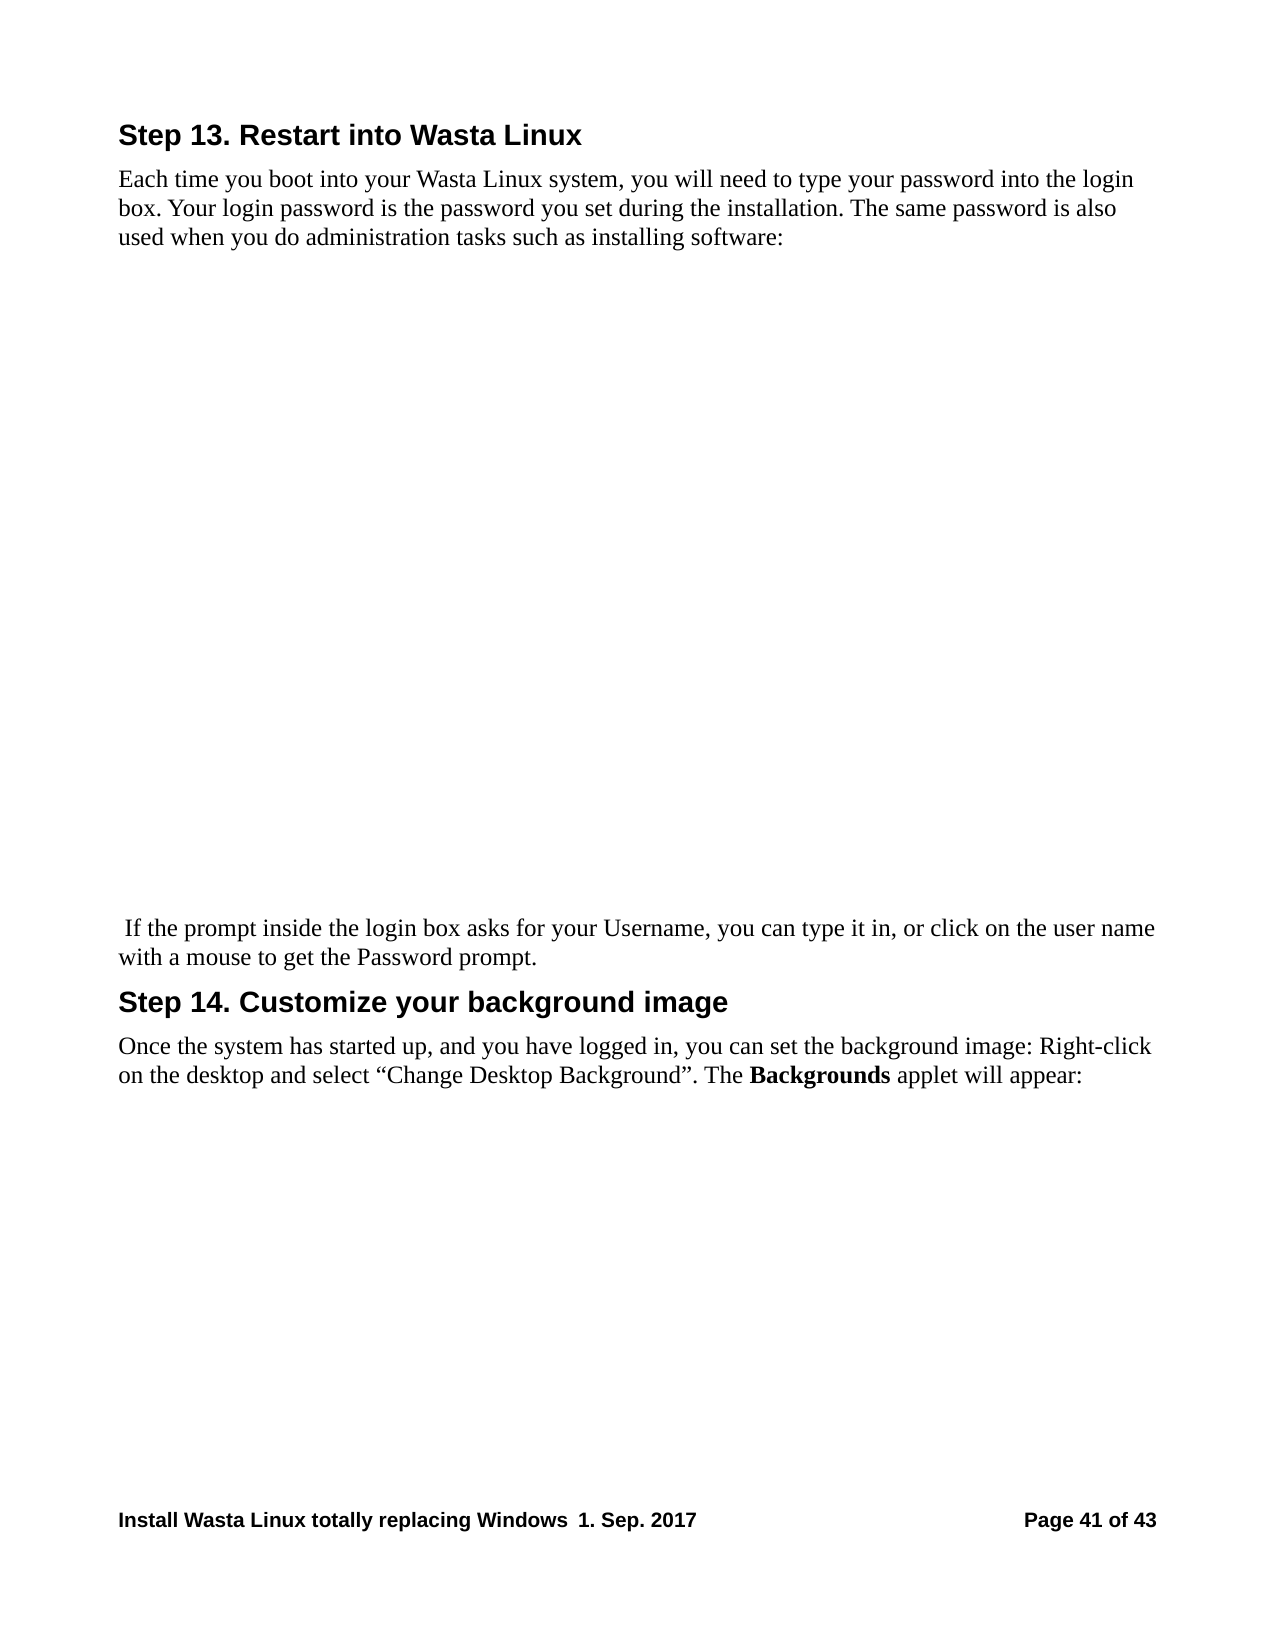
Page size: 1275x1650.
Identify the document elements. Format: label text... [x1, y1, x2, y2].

text Once the system has started up, and you have logged in, you can set the background image: Right-click on the desktop and select “Change Desktop Background”. The Backgrounds applet will appear: [118, 1031, 1157, 1089]
text Each time you boot into your Wasta Linux system, you will need to type your password into the login box. Your login password is the password you set during the installation. The same password is also used when you do administration tasks such as installing software: [118, 164, 1157, 251]
subtitle Step 13. Restart into Wasta Linux [118, 118, 1157, 152]
text If the prompt inside the login box asks for your Username, you can type it in, or click on the user name with a mouse to get the Password prompt. [118, 913, 1157, 970]
subtitle Step 14. Customize your background image [118, 985, 1157, 1019]
